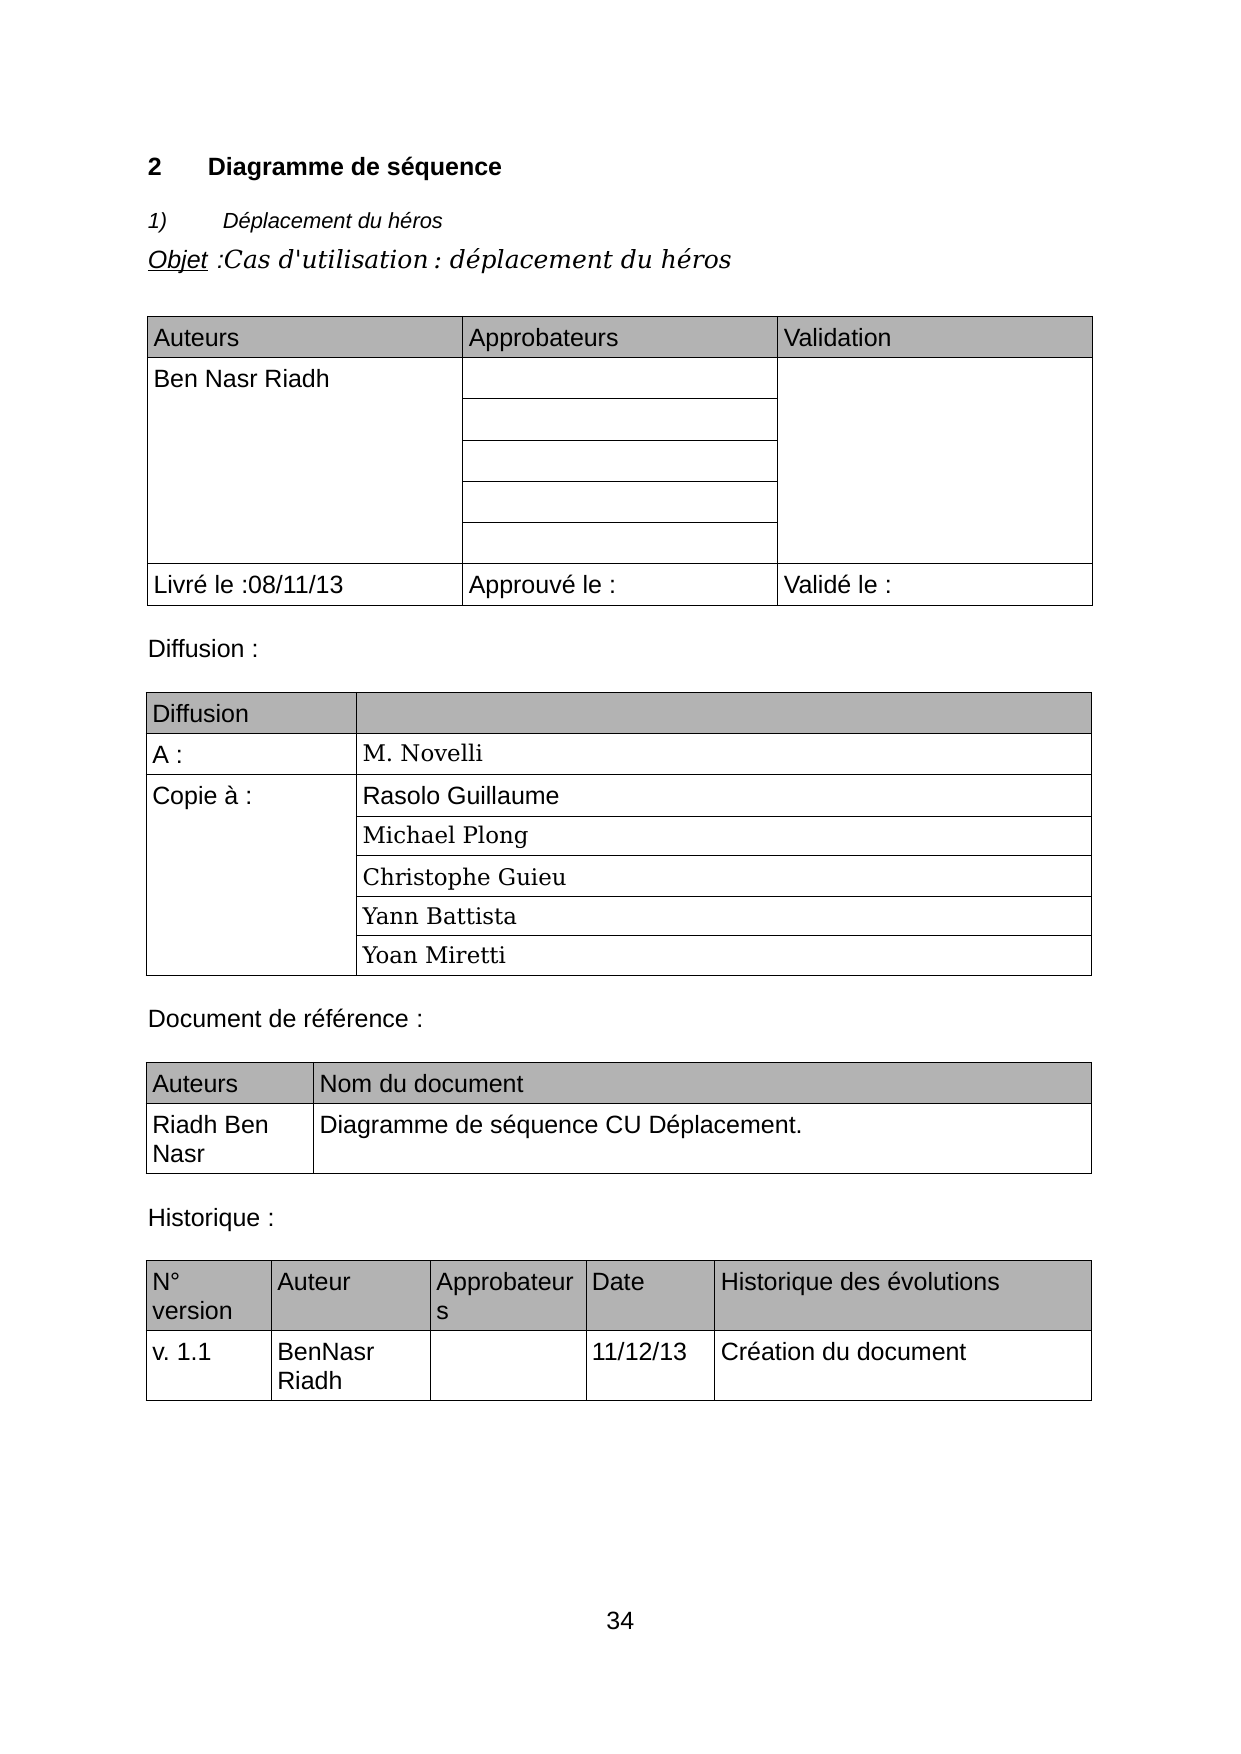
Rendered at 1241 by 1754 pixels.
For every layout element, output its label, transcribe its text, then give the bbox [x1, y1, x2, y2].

table_cell M. Novelli [357, 734, 1091, 774]
text Diffusion : [148, 634, 1093, 663]
table_header [357, 693, 1091, 733]
subtitle Déplacement du héros [148, 207, 1093, 233]
table_cell BenNasr Riadh [272, 1331, 430, 1400]
table_cell Copie à : [147, 775, 356, 974]
table_cell Ben Nasr Riadh [148, 358, 462, 563]
subtitle Diagramme de séquence [148, 152, 1093, 181]
table_header Auteurs [148, 317, 462, 357]
table_cell A : [147, 734, 356, 774]
table_header Approbateurs [463, 317, 777, 357]
table_cell Riadh Ben Nasr [147, 1104, 313, 1173]
text Historique : [148, 1203, 1093, 1232]
table_header Historique des évolutions [715, 1261, 1091, 1330]
table_cell Création du document [715, 1331, 1091, 1400]
text Objet :Cas d'utilisation : déplacement du héros [148, 245, 1093, 274]
table_cell Rasolo Guillaume [357, 775, 1091, 816]
table_cell 12/11/13 [587, 1331, 714, 1400]
table_cell [463, 441, 777, 481]
table_header Validation [778, 317, 1092, 357]
table_header N° version [147, 1261, 271, 1330]
text Document de référence : [148, 1004, 1093, 1033]
table_cell Yoan Miretti [357, 936, 1091, 974]
table_cell [463, 358, 777, 398]
table_header Approbateurs [431, 1261, 586, 1330]
table_cell Michael Plong [357, 817, 1091, 855]
table_header Auteur [272, 1261, 430, 1330]
table_header Nom du document [314, 1063, 1091, 1103]
table_header Diffusion [147, 693, 356, 733]
table_cell Christophe Guieu [357, 856, 1091, 896]
table_header Date [587, 1261, 714, 1330]
table_cell Approuvé le : [463, 564, 777, 604]
table_cell Diagramme de séquence CU Déplacement. [314, 1104, 1091, 1173]
table_cell Yann Battista [357, 897, 1091, 935]
table_cell [431, 1331, 586, 1400]
table_cell [463, 399, 777, 439]
table_cell Livré le :08/11/13 [148, 564, 462, 604]
table_header Auteurs [147, 1063, 313, 1103]
table_cell [463, 523, 777, 563]
table_cell [463, 482, 777, 522]
table_cell v. 1.1 [147, 1331, 271, 1400]
table_cell [778, 358, 1092, 563]
table_cell Validé le : [778, 564, 1092, 604]
